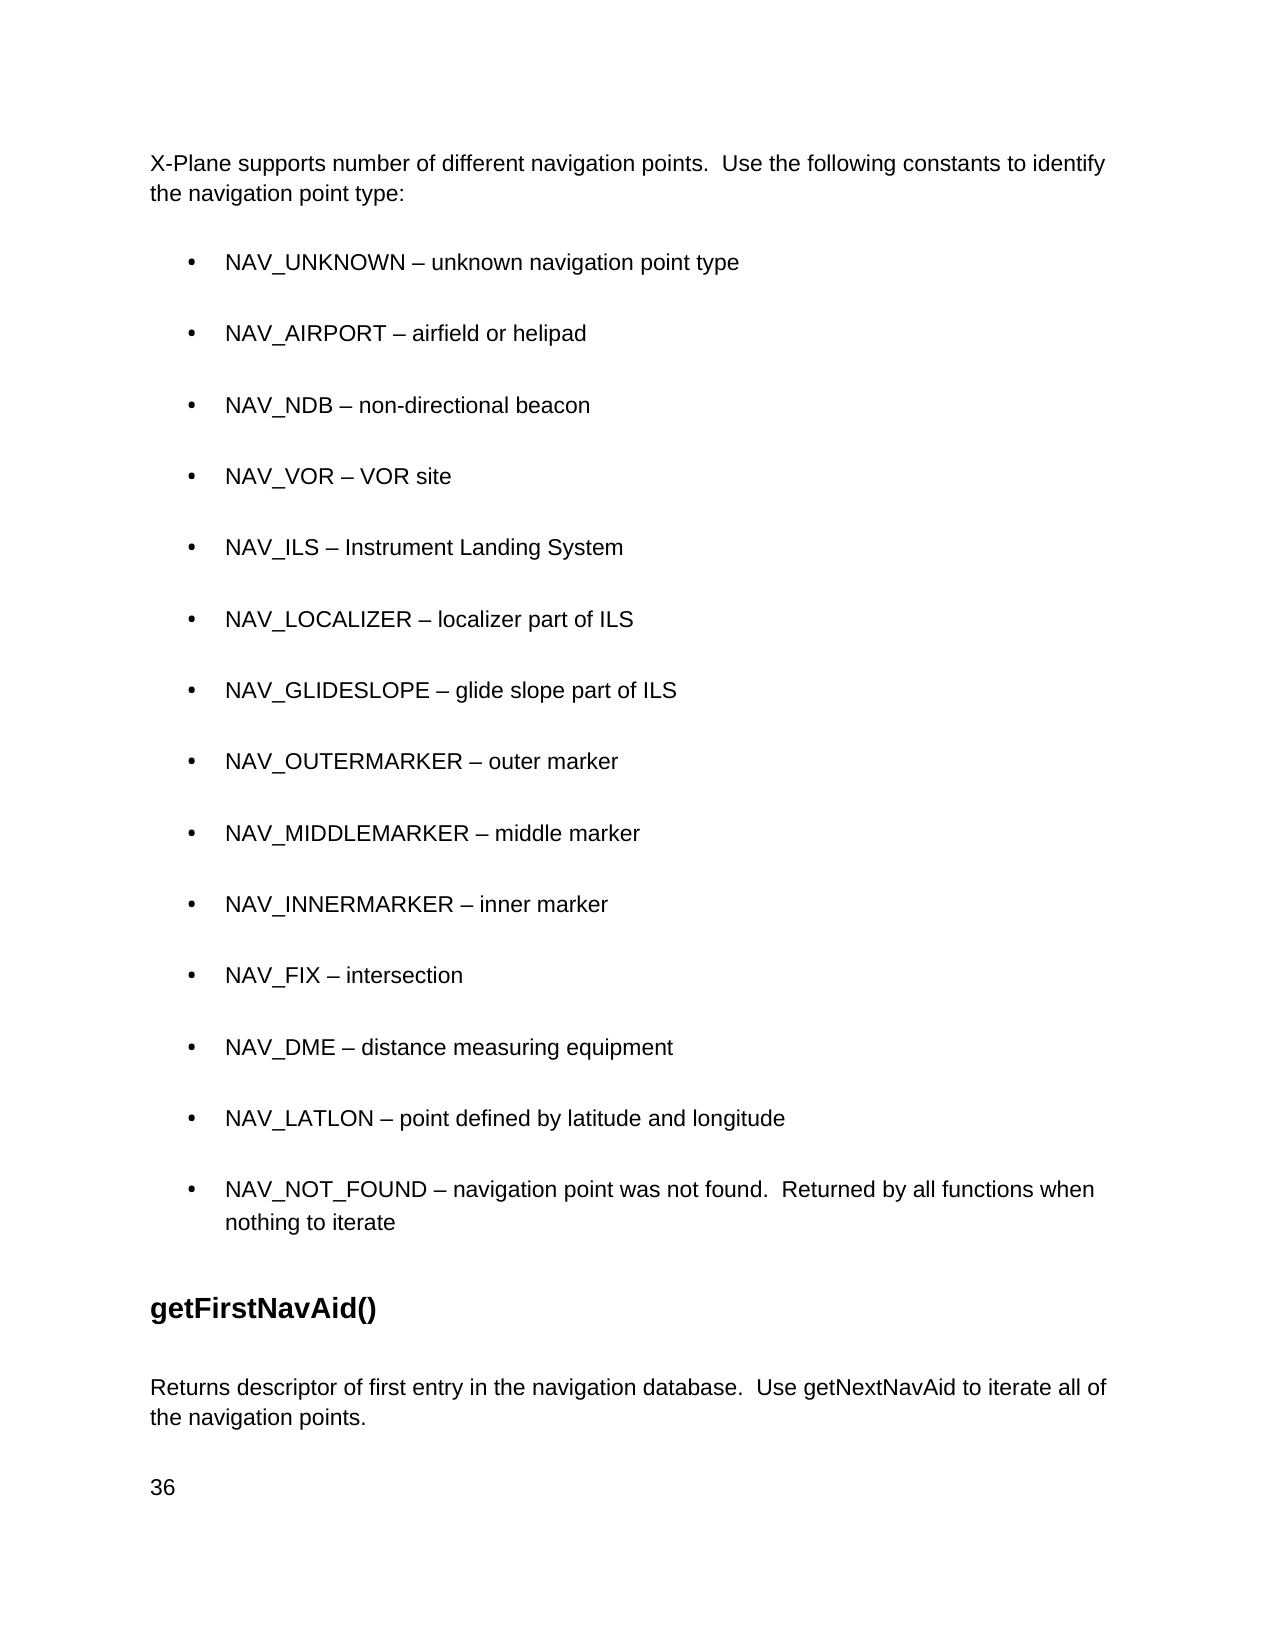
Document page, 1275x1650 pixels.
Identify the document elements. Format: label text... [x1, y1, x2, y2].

list NAV_NDB – non-directional beacon [187, 388, 1125, 420]
text X-Plane supports number of different navigation points. Use the following constants to identify the navigation point type: [150, 150, 1125, 207]
list NAV_LOCALIZER – localizer part of ILS [187, 603, 1125, 634]
list NAV_OUTERMARKER – outer marker [187, 745, 1125, 777]
list NAV_AIRPORT – airfield or helipad [187, 317, 1125, 348]
list NAV_INNERMARKER – inner marker [187, 888, 1125, 919]
subtitle getFirstNavAid() [150, 1291, 1125, 1325]
text Returns descriptor of first entry in the navigation database. Use getNextNavAid to iterate all of the navigation points. [150, 1373, 1125, 1430]
list NAV_ILS – Instrument Landing System [187, 531, 1125, 562]
list NAV_NOT_FOUND – navigation point was not found. Returned by all functions when nothing to iterate [187, 1173, 1125, 1235]
list NAV_VOR – VOR site [187, 460, 1125, 491]
list NAV_MIDDLEMARKER – middle marker [187, 817, 1125, 848]
list NAV_LATLON – point defined by latitude and longitude [187, 1102, 1125, 1133]
list NAV_FIX – intersection [187, 959, 1125, 991]
list NAV_GLIDESLOPE – glide slope part of ILS [187, 674, 1125, 705]
list NAV_UNKNOWN – unknown navigation point type [187, 246, 1125, 277]
list NAV_DME – distance measuring equipment [187, 1031, 1125, 1062]
